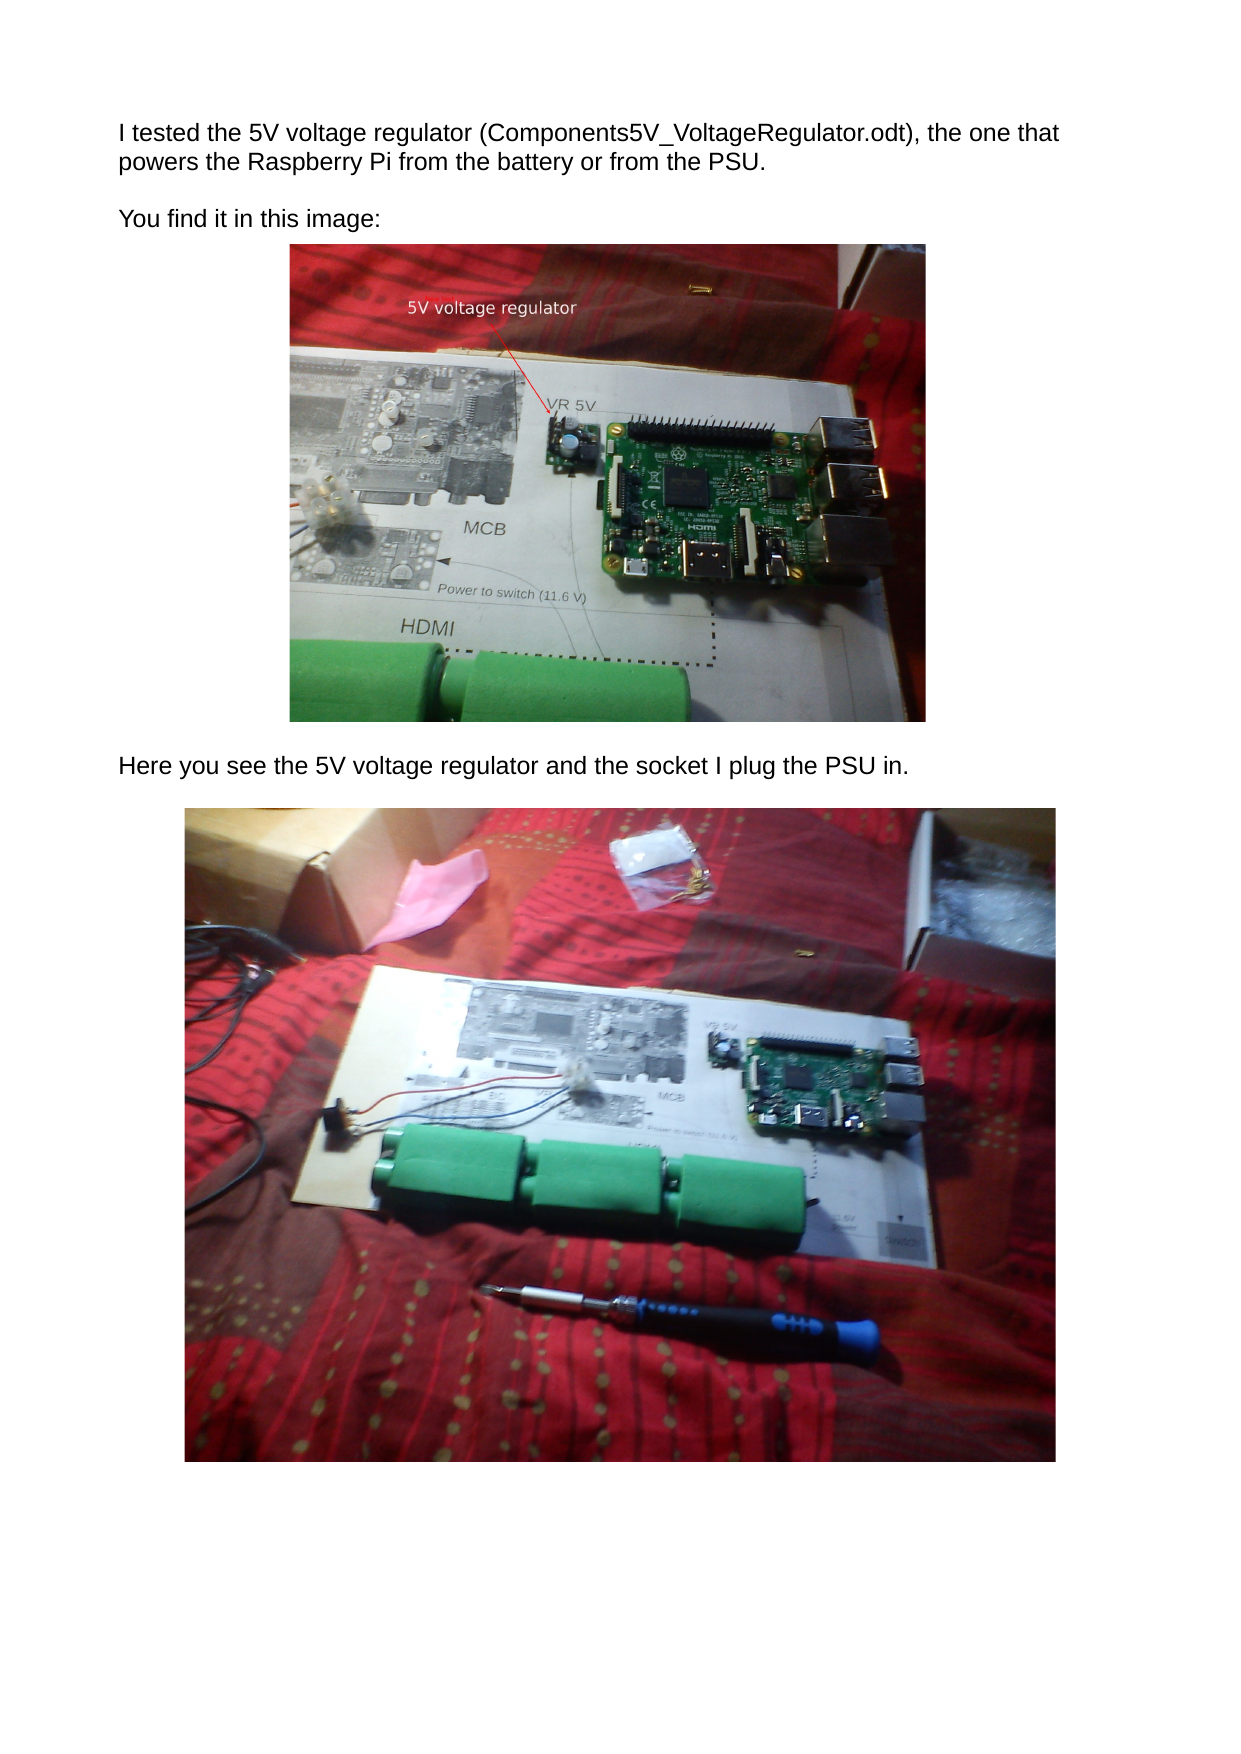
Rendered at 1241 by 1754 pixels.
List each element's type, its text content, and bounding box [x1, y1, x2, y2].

picture [184, 808, 1056, 1462]
text I tested the 5V voltage regulator (Components5V_VoltageRegulator.odt), the one that powers the Raspberry Pi from the battery or from the PSU. [118, 118, 1122, 176]
picture [289, 244, 926, 722]
text You find it in this image: [118, 204, 1122, 233]
text Here you see the 5V voltage regulator and the socket I plug the PSU in. [118, 751, 1122, 779]
